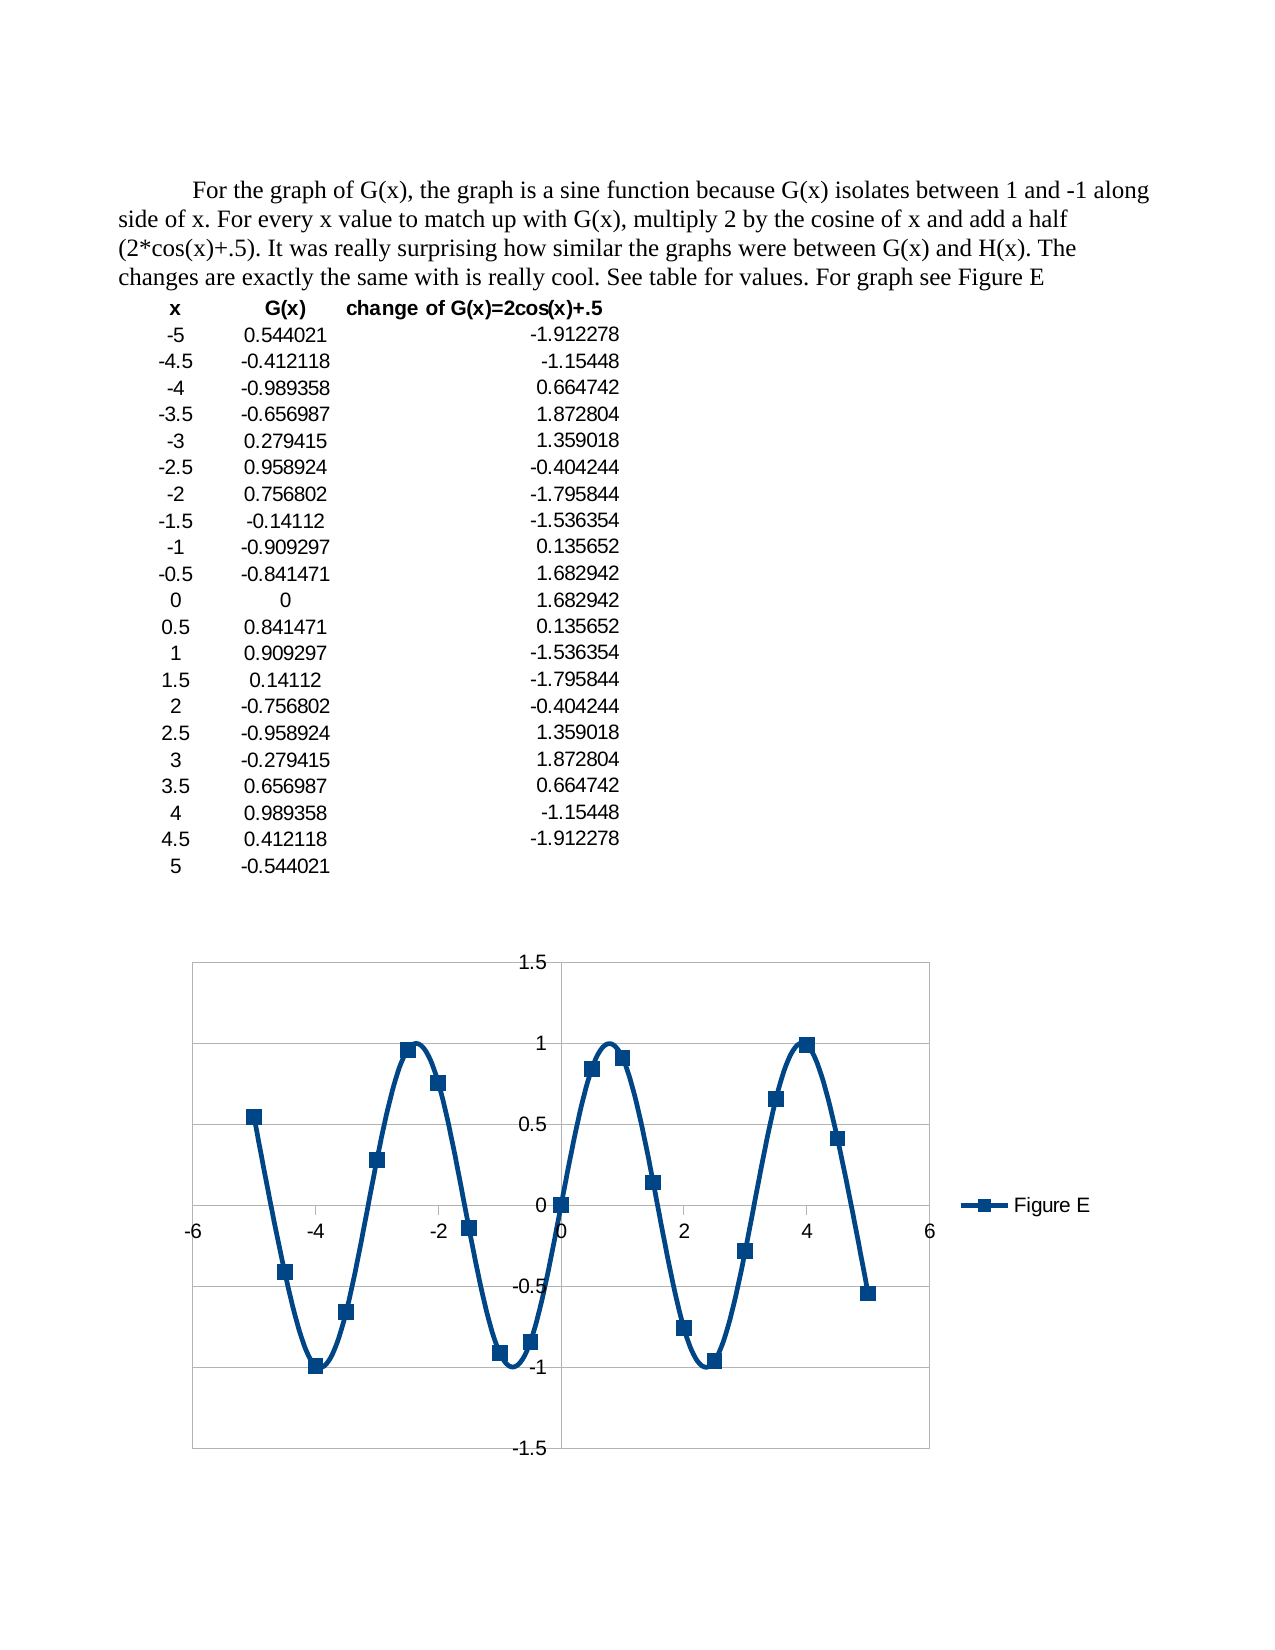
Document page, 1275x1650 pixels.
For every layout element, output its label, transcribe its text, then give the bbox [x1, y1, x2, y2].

text For the graph of G(x), the graph is a sine function because G(x) isolates between 1 and -1 along side of x. For every x value to match up with G(x), multiply 2 by the cosine of x and add a half (2*cos(x)+.5). It was really surprising how similar the graphs were between G(x) and H(x). The changes are exactly the same with is really cool. See table for values. For graph see Figure E [118, 176, 1157, 291]
